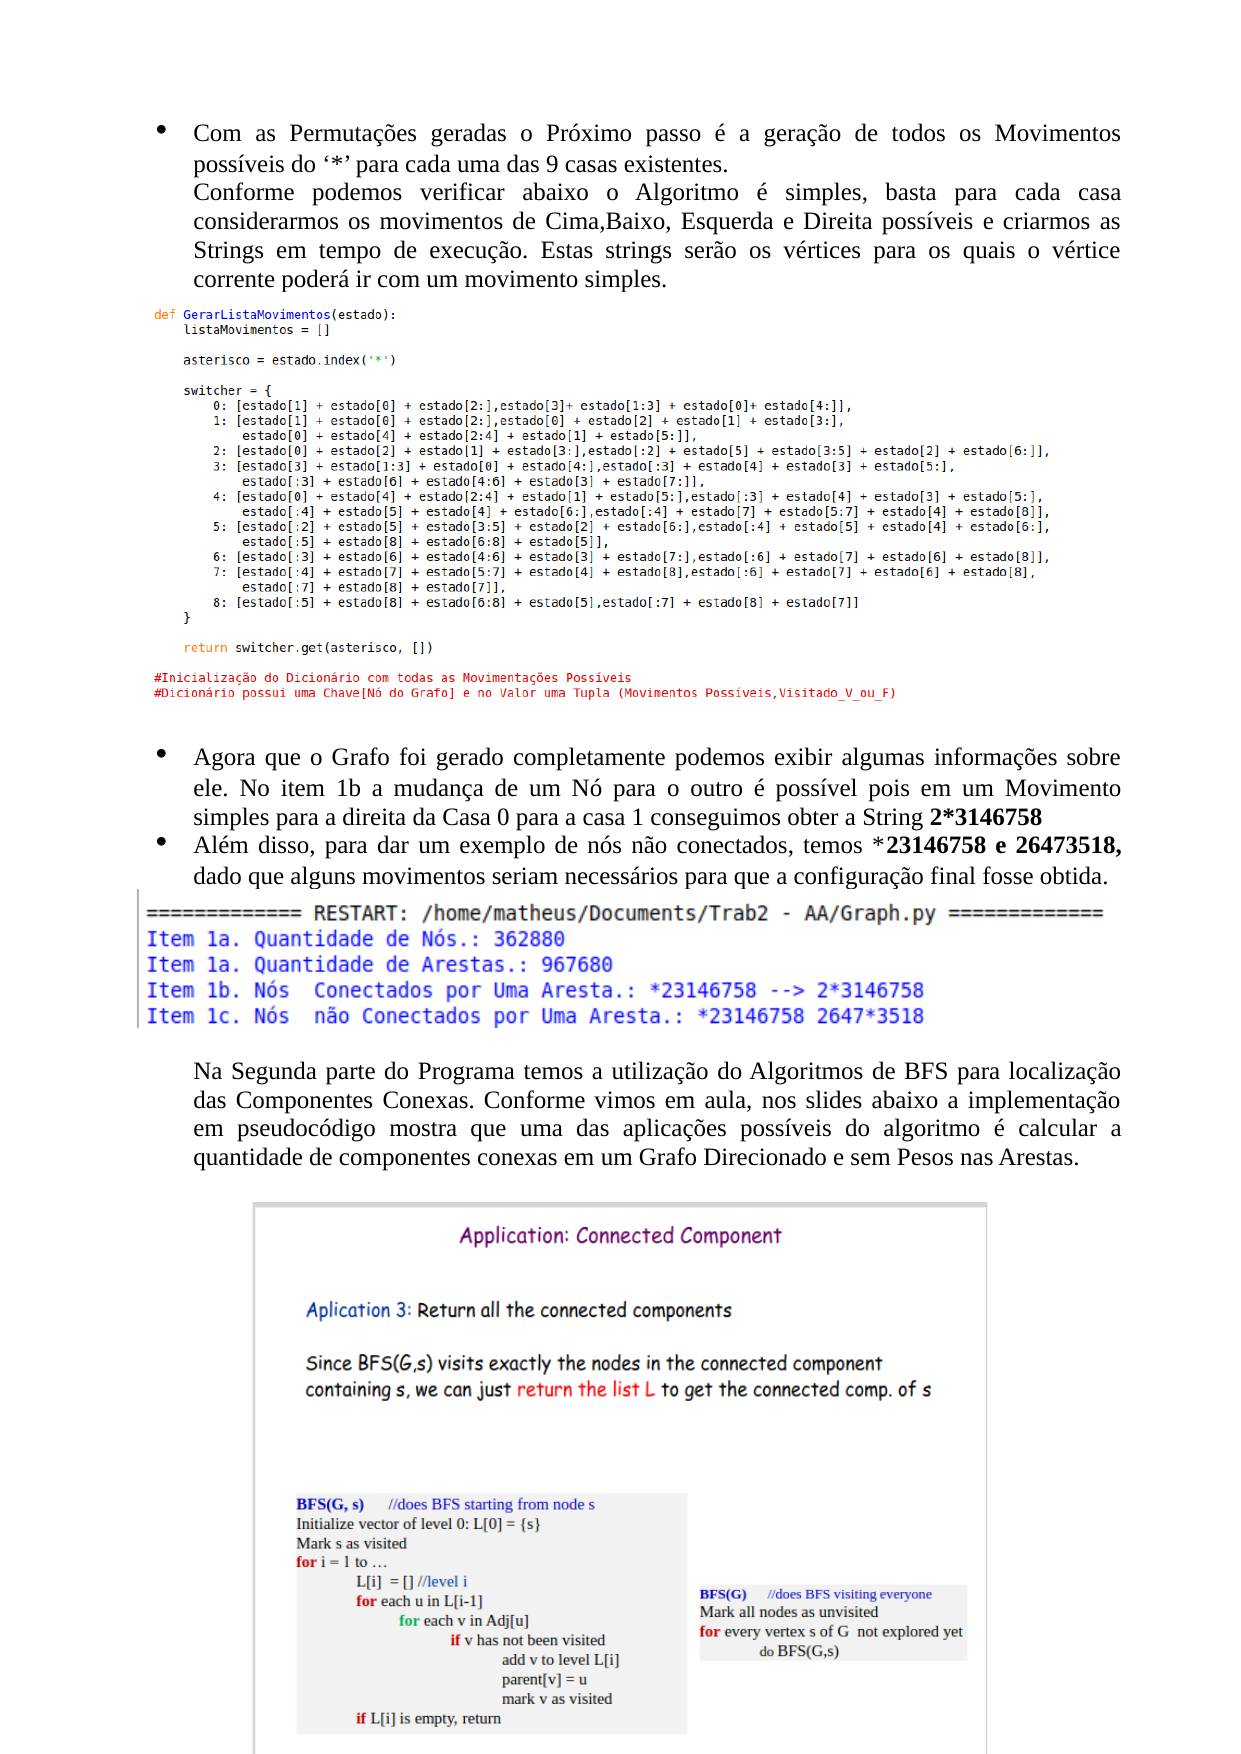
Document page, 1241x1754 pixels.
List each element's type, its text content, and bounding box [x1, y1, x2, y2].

picture [136, 889, 1104, 1028]
list Além disso, para dar um exemplo de nós não conectados, temos *23146758 e 26473518, dado que alguns movimentos seriam necessários para que a configuração final fosse obtida. [156, 831, 1122, 890]
list Agora que o Grafo foi gerado completamente podemos exibir algumas informações sobre ele. No item 1b a mudança de um Nó para o outro é possível pois em um Movimento simples para a direita da Casa 0 para a casa 1 conseguimos obter a String 2*3146758 [156, 742, 1122, 831]
picture [252, 1202, 988, 1754]
picture [150, 292, 1090, 705]
list Na Segunda parte do Programa temos a utilização do Algoritmos de BFS para localização das Componentes Conexas. Conforme vimos em aula, nos slides abaixo a implementação em pseudocódigo mostra que uma das aplicações possíveis do algoritmo é calcular a quantidade de componentes conexas em um Grafo Direcionado e sem Pesos nas Arestas. [156, 890, 1122, 1171]
list Com as Permutações geradas o Próximo passo é a geração de todos os Movimentos possíveis do ‘*’ para cada uma das 9 casas existentes. [156, 118, 1122, 177]
list Conforme podemos verificar abaixo o Algoritmo é simples, basta para cada casa considerarmos os movimentos de Cima,Baixo, Esquerda e Direita possíveis e criarmos as Strings em tempo de execução. Estas strings serão os vértices para os quais o vértice corrente poderá ir com um movimento simples. [156, 177, 1122, 292]
